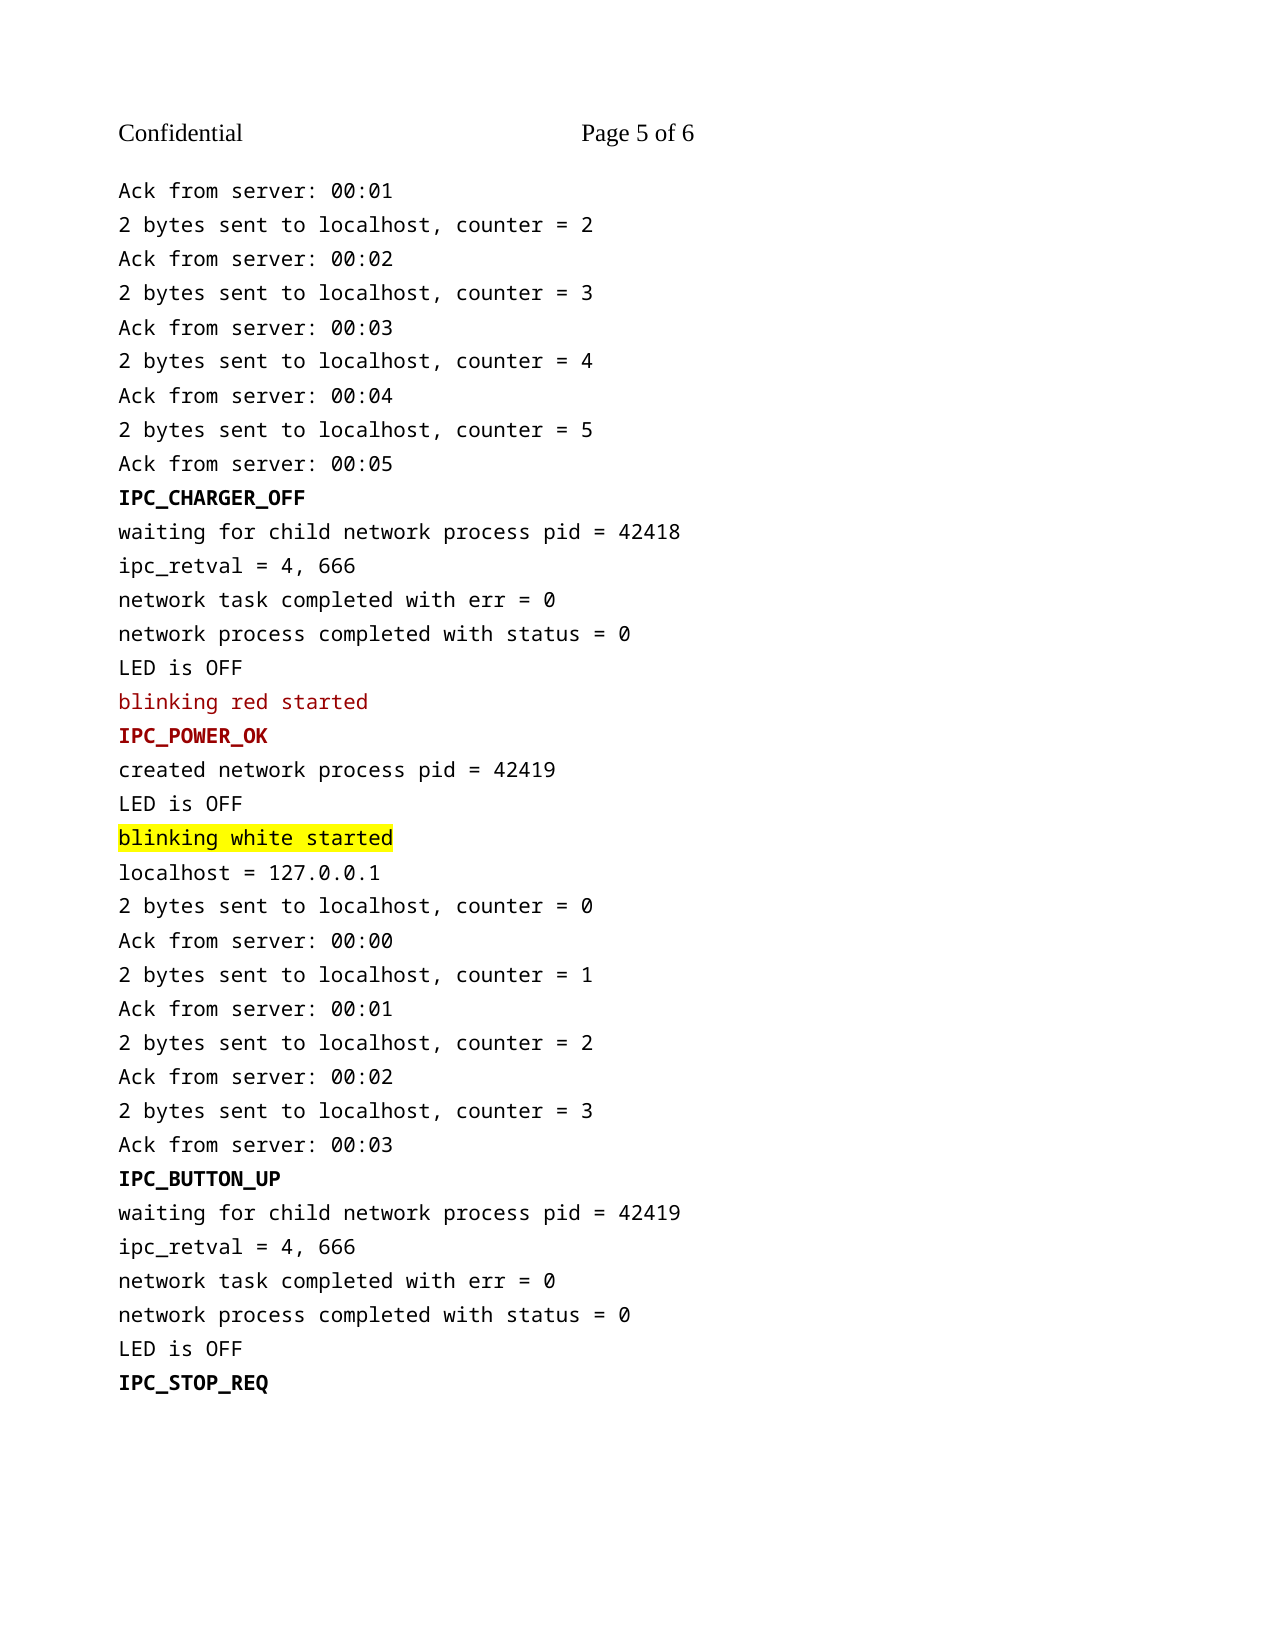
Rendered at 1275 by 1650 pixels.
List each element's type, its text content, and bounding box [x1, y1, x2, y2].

text Ack from server: 00:00 [118, 926, 1157, 954]
text waiting for child network process pid = 42419 [118, 1198, 1157, 1227]
text Ack from server: 00:05 [118, 449, 1157, 477]
text network process completed with status = 0 [118, 619, 1157, 648]
text Ack from server: 00:02 [118, 1062, 1157, 1090]
text waiting for child network process pid = 42418 [118, 517, 1157, 545]
text ipc_retval = 4, 666 [118, 1232, 1157, 1261]
text IPC_STOP_REQ [118, 1368, 1157, 1397]
text IPC_POWER_OK [118, 721, 1157, 750]
text 2 bytes sent to localhost, counter = 2 [118, 1028, 1157, 1056]
text Ack from server: 00:01 [118, 994, 1157, 1022]
text 2 bytes sent to localhost, counter = 5 [118, 415, 1157, 443]
text 2 bytes sent to localhost, counter = 4 [118, 347, 1157, 375]
text 2 bytes sent to localhost, counter = 1 [118, 960, 1157, 988]
text Ack from server: 00:01 [118, 176, 1157, 205]
text network task completed with err = 0 [118, 1266, 1157, 1295]
text Ack from server: 00:03 [118, 313, 1157, 341]
text 2 bytes sent to localhost, counter = 3 [118, 1096, 1157, 1124]
text blinking red started [118, 687, 1157, 716]
text LED is OFF [118, 653, 1157, 682]
text IPC_BUTTON_UP [118, 1164, 1157, 1193]
text localhost = 127.0.0.1 [118, 858, 1157, 886]
text LED is OFF [118, 1334, 1157, 1363]
text 2 bytes sent to localhost, counter = 3 [118, 278, 1157, 307]
text blinking white started [118, 823, 1157, 852]
text network task completed with err = 0 [118, 585, 1157, 613]
text ipc_retval = 4, 666 [118, 551, 1157, 579]
text Ack from server: 00:03 [118, 1130, 1157, 1158]
text IPC_CHARGER_OFF [118, 483, 1157, 511]
text 2 bytes sent to localhost, counter = 2 [118, 210, 1157, 239]
text network process completed with status = 0 [118, 1300, 1157, 1329]
text Ack from server: 00:04 [118, 381, 1157, 409]
text Ack from server: 00:02 [118, 244, 1157, 273]
text created network process pid = 42419 [118, 755, 1157, 784]
text LED is OFF [118, 789, 1157, 818]
text 2 bytes sent to localhost, counter = 0 [118, 892, 1157, 920]
